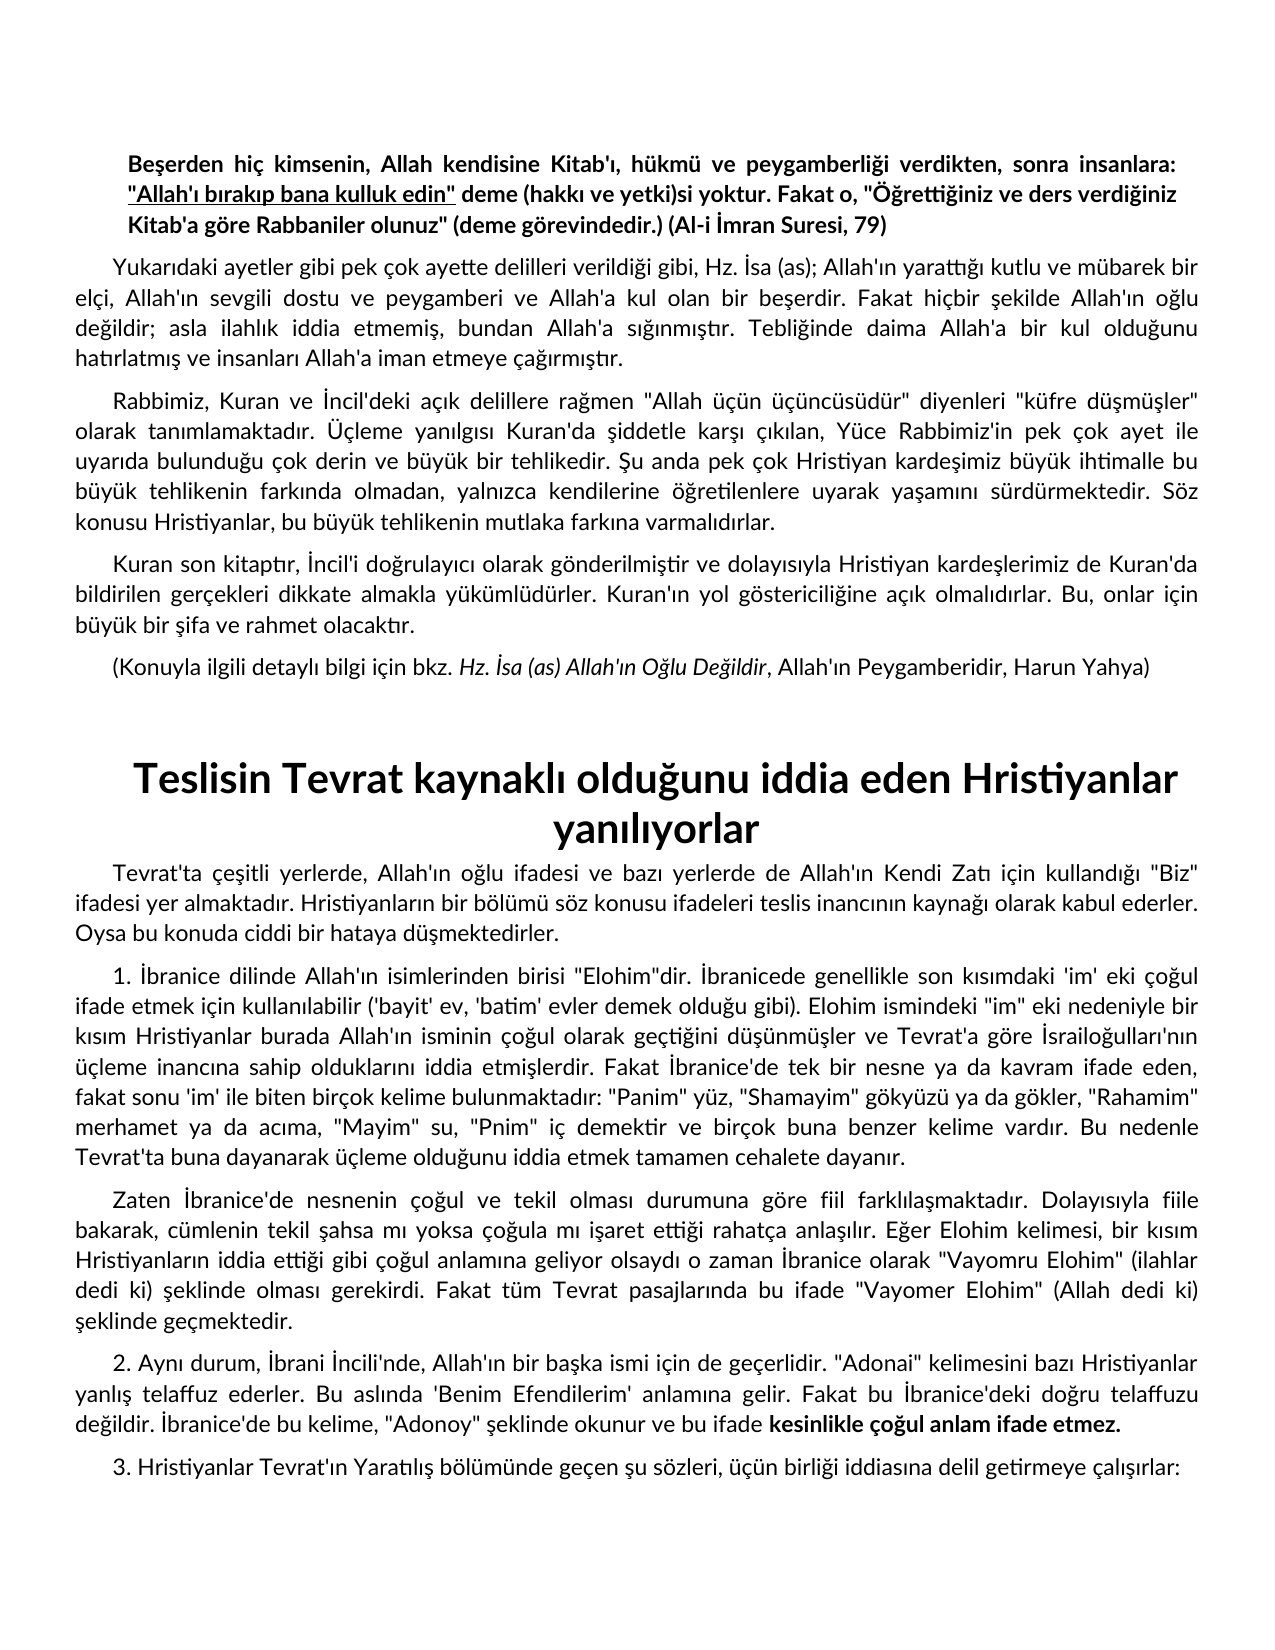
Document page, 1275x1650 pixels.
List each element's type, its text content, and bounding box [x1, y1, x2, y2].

text 2. Aynı durum, İbrani İncili'nde, Allah'ın bir başka ismi için de geçerlidir. "Adonai" kelimesini bazı Hristiyanlar yanlış telaffuz ederler. Bu aslında 'Benim Efendilerim' anlamına gelir. Fakat bu İbranice'deki doğru telaffuzu değildir. İbranice'de bu kelime, "Adonoy" şeklinde okunur ve bu ifade kesinlikle çoğul anlam ifade etmez. [75, 1349, 1200, 1437]
text (Konuyla ilgili detaylı bilgi için bkz. Hz. İsa (as) Allah'ın Oğlu Değildir, Allah'ın Peygamberidir, Harun Yahya) [75, 653, 1200, 681]
text Beşerden hiç kimsenin, Allah kendisine Kitab'ı, hükmü ve peygamberliği verdikten, sonra insanlara: "Allah'ı bırakıp bana kulluk edin" deme (hakkı ve yetki)si yoktur. Fakat o, "Öğrettiğiniz ve ders verdiğiniz Kitab'a göre Rabbaniler olunuz" (deme görevindedir.) (Al-i İmran Suresi, 79) [127, 150, 1177, 238]
text 1. İbranice dilinde Allah'ın isimlerinden birisi "Elohim"dir. İbranicede genellikle son kısımdaki 'im' eki çoğul ifade etmek için kullanılabilir ('bayit' ev, 'batim' evler demek olduğu gibi). Elohim ismindeki "im" eki nedeniyle bir kısım Hristiyanlar burada Allah'ın isminin çoğul olarak geçtiğini düşünmüşler ve Tevrat'a göre İsrailoğulları'nın üçleme inancına sahip olduklarını iddia etmişlerdir. Fakat İbranice'de tek bir nesne ya da kavram ifade eden, fakat sonu 'im' ile biten birçok kelime bulunmaktadır: "Panim" yüz, "Shamayim" gökyüzü ya da gökler, "Rahamim" merhamet ya da acıma, "Mayim" su, "Pnim" iç demektir ve birçok buna benzer kelime vardır. Bu nedenle Tevrat'ta buna dayanarak üçleme olduğunu iddia etmek tamamen cehalete dayanır. [75, 962, 1200, 1170]
text Zaten İbranice'de nesnenin çoğul ve tekil olması durumuna göre fiil farklılaşmaktadır. Dolayısıyla fiile bakarak, cümlenin tekil şahsa mı yoksa çoğula mı işaret ettiği rahatça anlaşılır. Eğer Elohim kelimesi, bir kısım Hristiyanların iddia ettiği gibi çoğul anlamına geliyor olsaydı o zaman İbranice olarak "Vayomru Elohim" (ilahlar dedi ki) şeklinde olması gerekirdi. Fakat tüm Tevrat pasajlarında bu ifade "Vayomer Elohim" (Allah dedi ki) şeklinde geçmektedir. [75, 1186, 1200, 1334]
subtitle Teslisin Tevrat kaynaklı olduğunu iddia eden Hristiyanlar yanılıyorlar [112, 752, 1200, 852]
text 3. Hristiyanlar Tevrat'ın Yaratılış bölümünde geçen şu sözleri, üçün birliği iddiasına delil getirmeye çalışırlar: [75, 1452, 1200, 1480]
text Tevrat'ta çeşitli yerlerde, Allah'ın oğlu ifadesi ve bazı yerlerde de Allah'ın Kendi Zatı için kullandığı "Biz" ifadesi yer almaktadır. Hristiyanların bir bölümü söz konusu ifadeleri teslis inancının kaynağı olarak kabul ederler. Oysa bu konuda ciddi bir hataya düşmektedirler. [75, 858, 1200, 946]
text Kuran son kitaptır, İncil'i doğrulayıcı olarak gönderilmiştir ve dolayısıyla Hristiyan kardeşlerimiz de Kuran'da bildirilen gerçekleri dikkate almakla yükümlüdürler. Kuran'ın yol göstericiliğine açık olmalıdırlar. Bu, onlar için büyük bir şifa ve rahmet olacaktır. [75, 550, 1200, 638]
text Rabbimiz, Kuran ve İncil'deki açık delillere rağmen "Allah üçün üçüncüsüdür" diyenleri "küfre düşmüşler" olarak tanımlamaktadır. Üçleme yanılgısı Kuran'da şiddetle karşı çıkılan, Yüce Rabbimiz'in pek çok ayet ile uyarıda bulunduğu çok derin ve büyük bir tehlikedir. Şu anda pek çok Hristiyan kardeşimiz büyük ihtimalle bu büyük tehlikenin farkında olmadan, yalnızca kendilerine öğretilenlere uyarak yaşamını sürdürmektedir. Söz konusu Hristiyanlar, bu büyük tehlikenin mutlaka farkına varmalıdırlar. [75, 386, 1200, 535]
text Yukarıdaki ayetler gibi pek çok ayette delilleri verildiği gibi, Hz. İsa (as); Allah'ın yarattığı kutlu ve mübarek bir elçi, Allah'ın sevgili dostu ve peygamberi ve Allah'a kul olan bir beşerdir. Fakat hiçbir şekilde Allah'ın oğlu değildir; asla ilahlık iddia etmemiş, bundan Allah'a sığınmıştır. Tebliğinde daima Allah'a bir kul olduğunu hatırlatmış ve insanları Allah'a iman etmeye çağırmıştır. [75, 253, 1200, 371]
